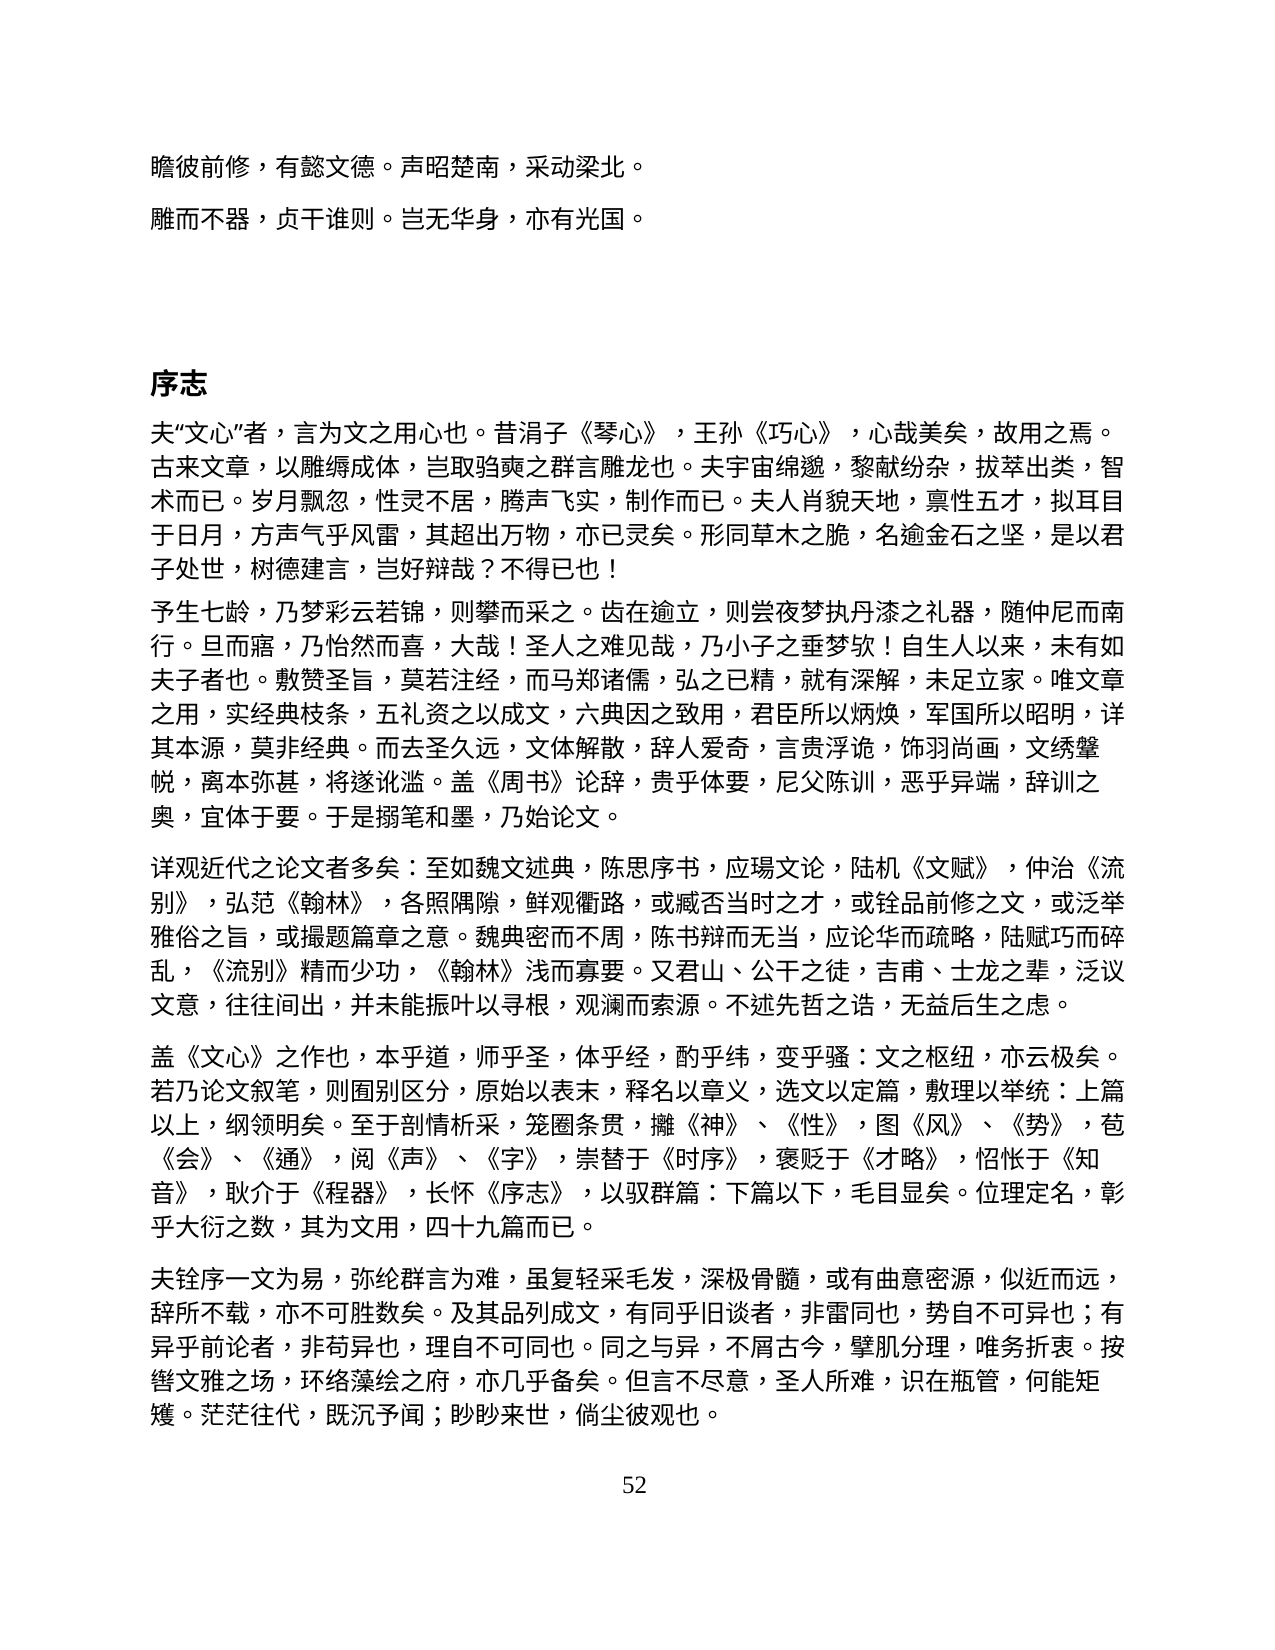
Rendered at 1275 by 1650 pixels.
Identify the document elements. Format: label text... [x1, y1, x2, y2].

text 夫“文心”者，言为文之用心也。昔涓子《琴心》，王孙《巧心》，心哉美矣，故用之焉。古来文章，以雕缛成体，岂取驺奭之群言雕龙也。夫宇宙绵邈，黎献纷杂，拔萃出类，智术而已。岁月飘忽，性灵不居，腾声飞实，制作而已。夫人肖貌天地，禀性五才，拟耳目于日月，方声气乎风雷，其超出万物，亦已灵矣。形同草木之脆，名逾金石之坚，是以君子处世，树德建言，岂好辩哉？不得已也！ [150, 416, 1125, 586]
text 夫铨序一文为易，弥纶群言为难，虽复轻采毛发，深极骨髓，或有曲意密源，似近而远，辞所不载，亦不可胜数矣。及其品列成文，有同乎旧谈者，非雷同也，势自不可异也；有异乎前论者，非苟异也，理自不可同也。同之与异，不屑古今，擘肌分理，唯务折衷。按辔文雅之场，环络藻绘之府，亦几乎备矣。但言不尽意，圣人所难，识在瓶管，何能矩矱。茫茫往代，既沉予闻；眇眇来世，倘尘彼观也。 [150, 1262, 1125, 1432]
text 盖《文心》之作也，本乎道，师乎圣，体乎经，酌乎纬，变乎骚：文之枢纽，亦云极矣。若乃论文叙笔，则囿别区分，原始以表末，释名以章义，选文以定篇，敷理以举统：上篇以上，纲领明矣。至于剖情析采，笼圈条贯，攡《神》、《性》，图《风》、《势》，苞《会》、《通》，阅《声》、《字》，崇替于《时序》，褒贬于《才略》，怊怅于《知音》，耿介于《程器》，长怀《序志》，以驭群篇：下篇以下，毛目显矣。位理定名，彰乎大衍之数，其为文用，四十九篇而已。 [150, 1039, 1125, 1244]
text 雕而不器，贞干谁则。岂无华身，亦有光国。 [150, 202, 1125, 236]
text 详观近代之论文者多矣∶至如魏文述典，陈思序书，应瑒文论，陆机《文赋》，仲治《流别》，弘范《翰林》，各照隅隙，鲜观衢路，或臧否当时之才，或铨品前修之文，或泛举雅俗之旨，或撮题篇章之意。魏典密而不周，陈书辩而无当，应论华而疏略，陆赋巧而碎乱，《流别》精而少功，《翰林》浅而寡要。又君山、公干之徒，吉甫、士龙之辈，泛议文意，往往间出，并未能振叶以寻根，观澜而索源。不述先哲之诰，无益后生之虑。 [150, 851, 1125, 1021]
text 瞻彼前修，有懿文德。声昭楚南，采动梁北。 [150, 150, 1125, 184]
text 予生七龄，乃梦彩云若锦，则攀而采之。齿在逾立，则尝夜梦执丹漆之礼器，随仲尼而南行。旦而寤，乃怡然而喜，大哉！圣人之难见哉，乃小子之垂梦欤！自生人以来，未有如夫子者也。敷赞圣旨，莫若注经，而马郑诸儒，弘之已精，就有深解，未足立家。唯文章之用，实经典枝条，五礼资之以成文，六典因之致用，君臣所以炳焕，军国所以昭明，详其本源，莫非经典。而去圣久远，文体解散，辞人爱奇，言贵浮诡，饰羽尚画，文绣鞶帨，离本弥甚，将遂讹滥。盖《周书》论辞，贵乎体要，尼父陈训，恶乎异端，辞训之奥，宜体于要。于是搦笔和墨，乃始论文。 [150, 595, 1125, 833]
subtitle 序志 [150, 363, 1125, 403]
